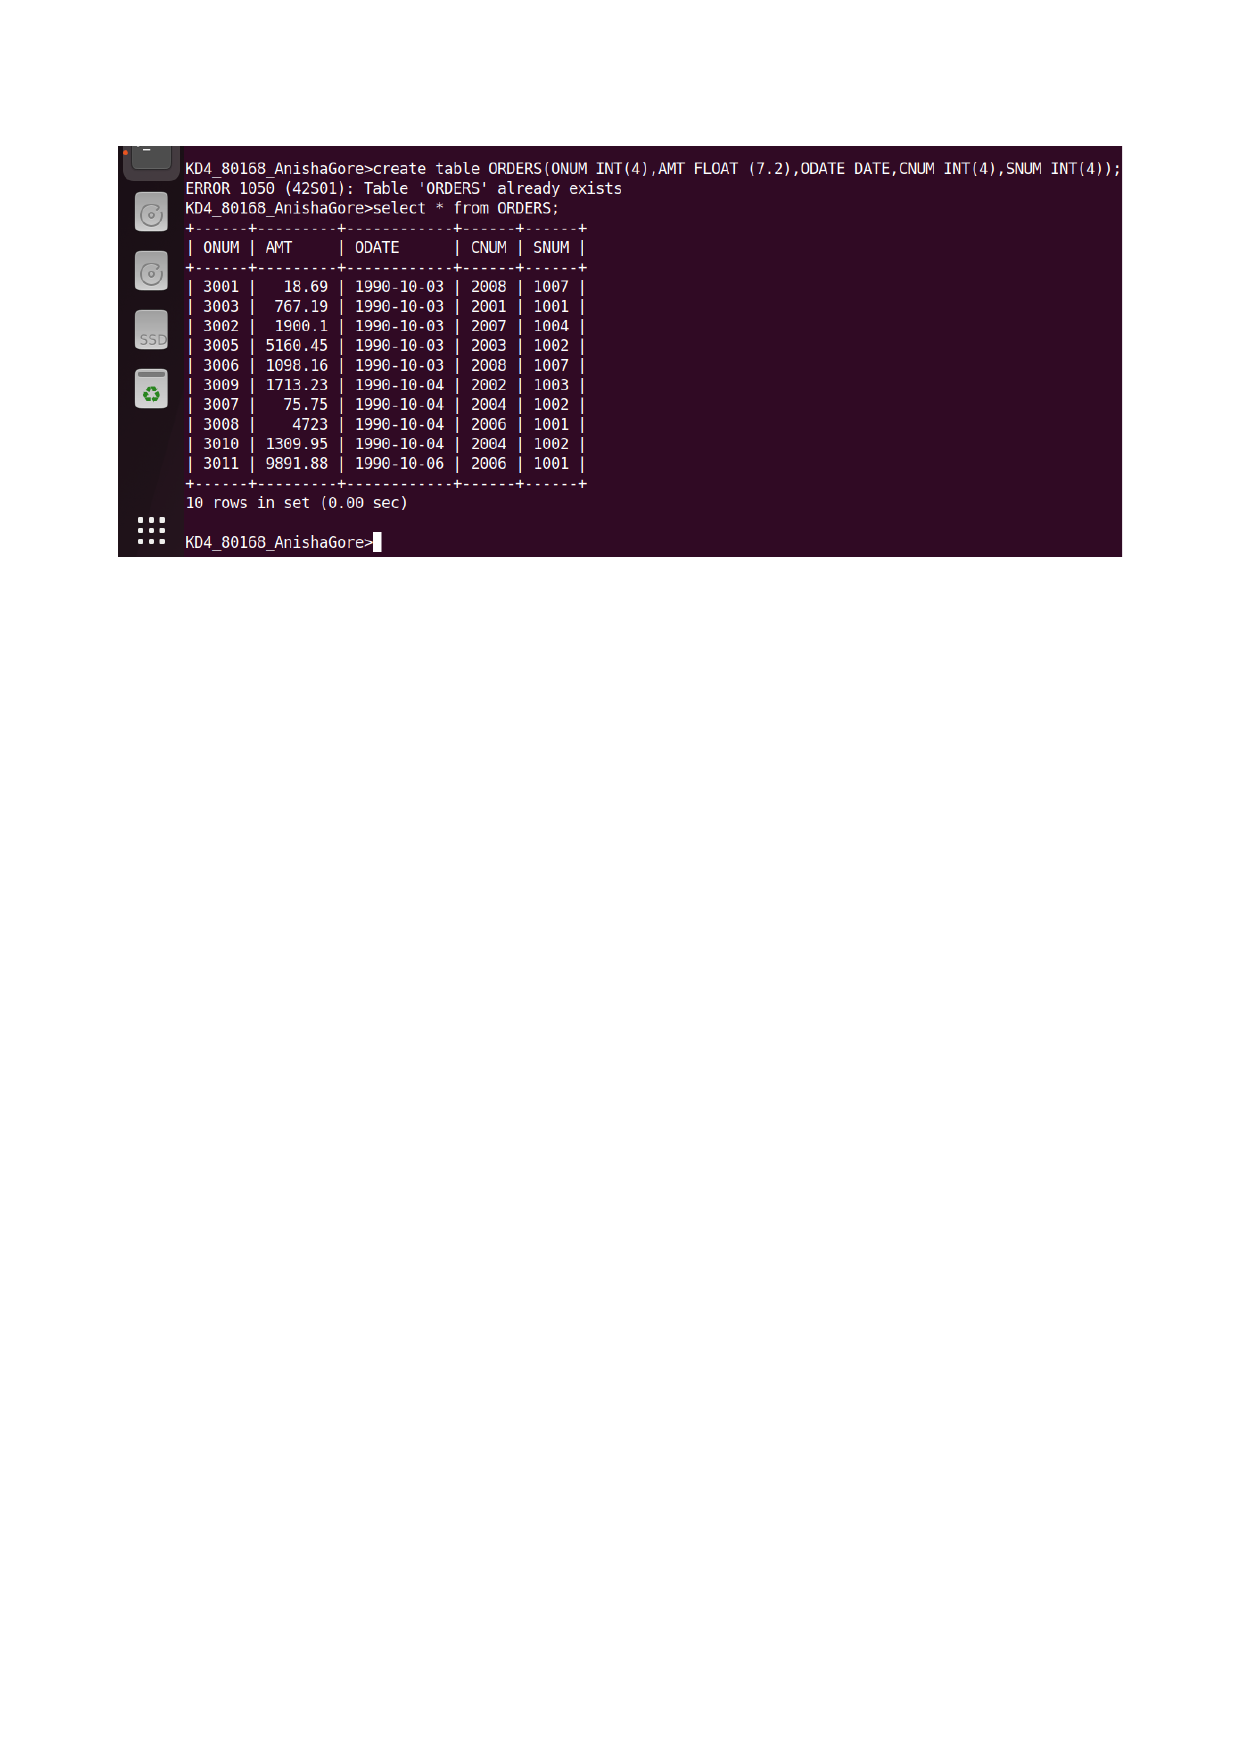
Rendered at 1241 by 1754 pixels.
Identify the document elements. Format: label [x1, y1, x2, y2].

picture [118, 146, 1123, 557]
